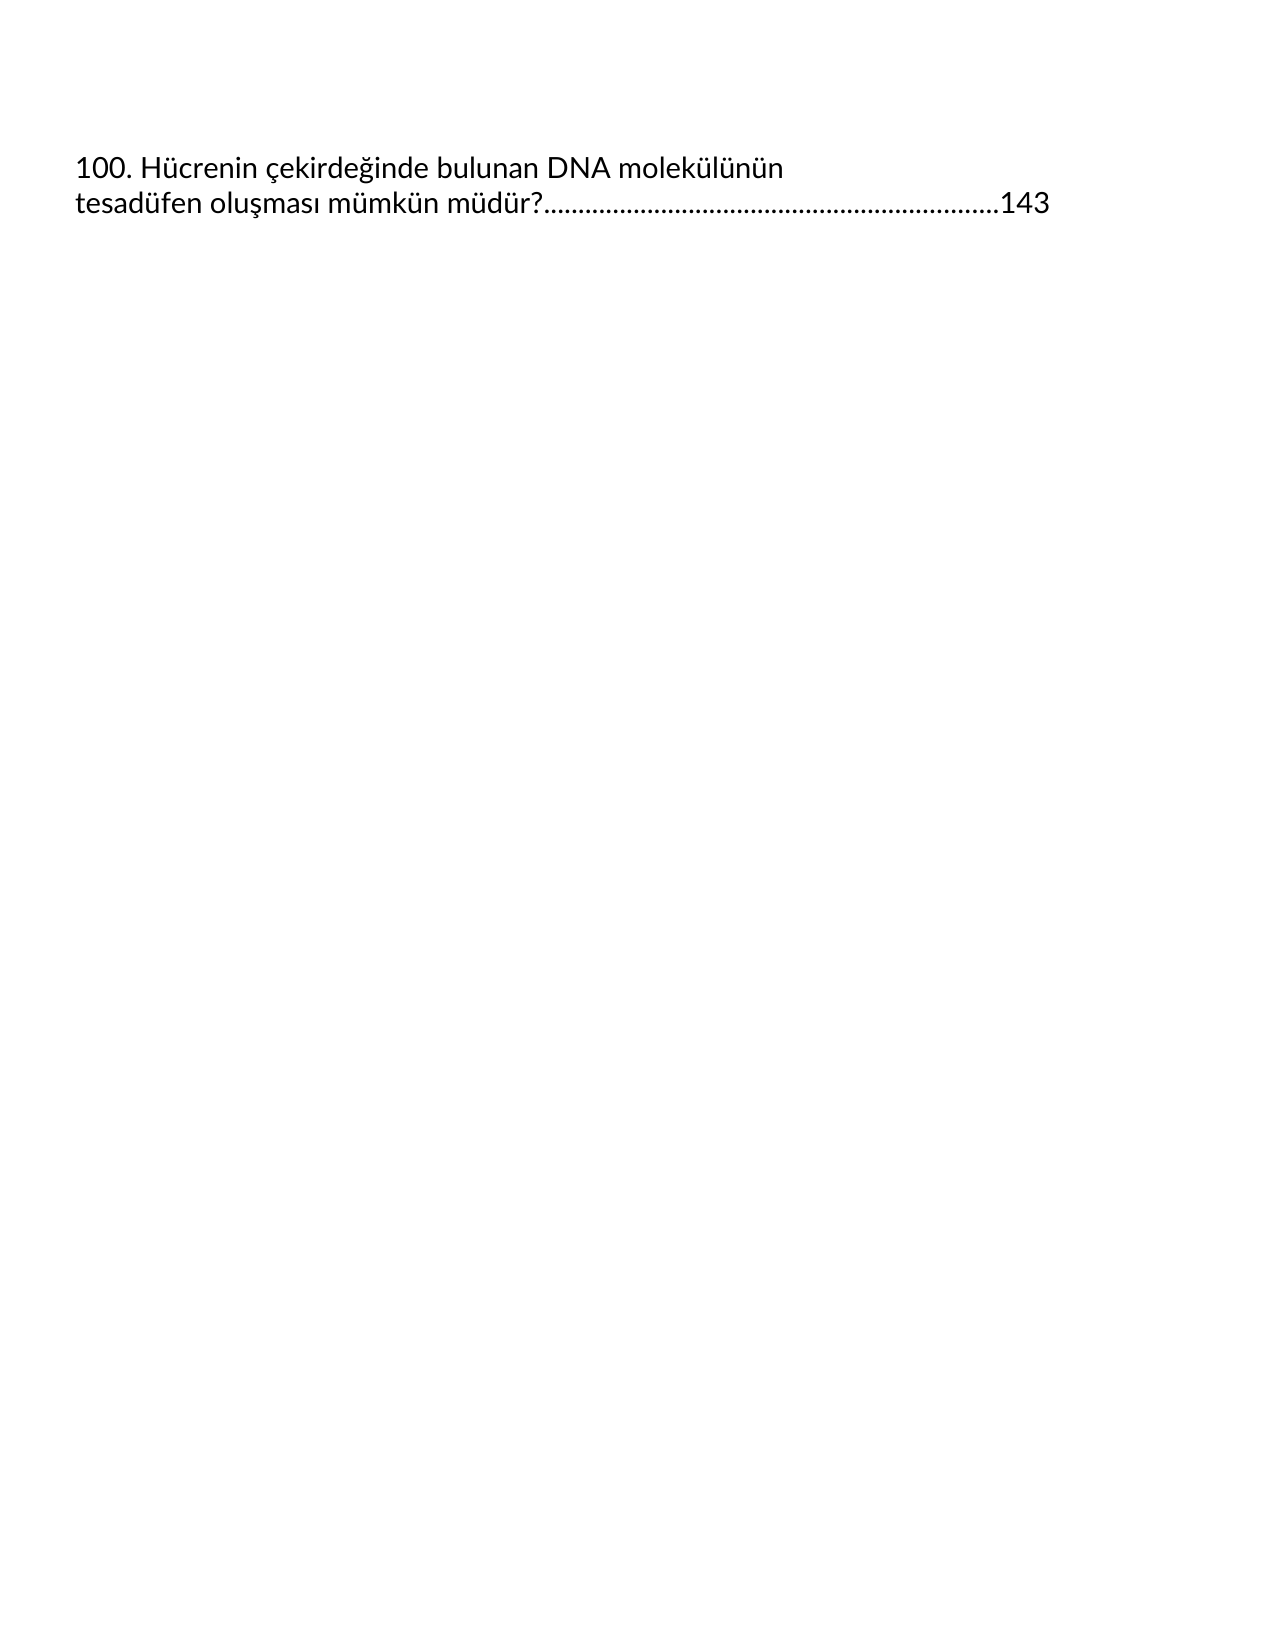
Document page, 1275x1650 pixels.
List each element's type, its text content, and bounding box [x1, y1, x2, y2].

subtitle 100. Hücrenin çekirdeğinde bulunan DNA molekülünün tesadüfen oluşması mümkün müdür? 143 [75, 150, 1200, 220]
